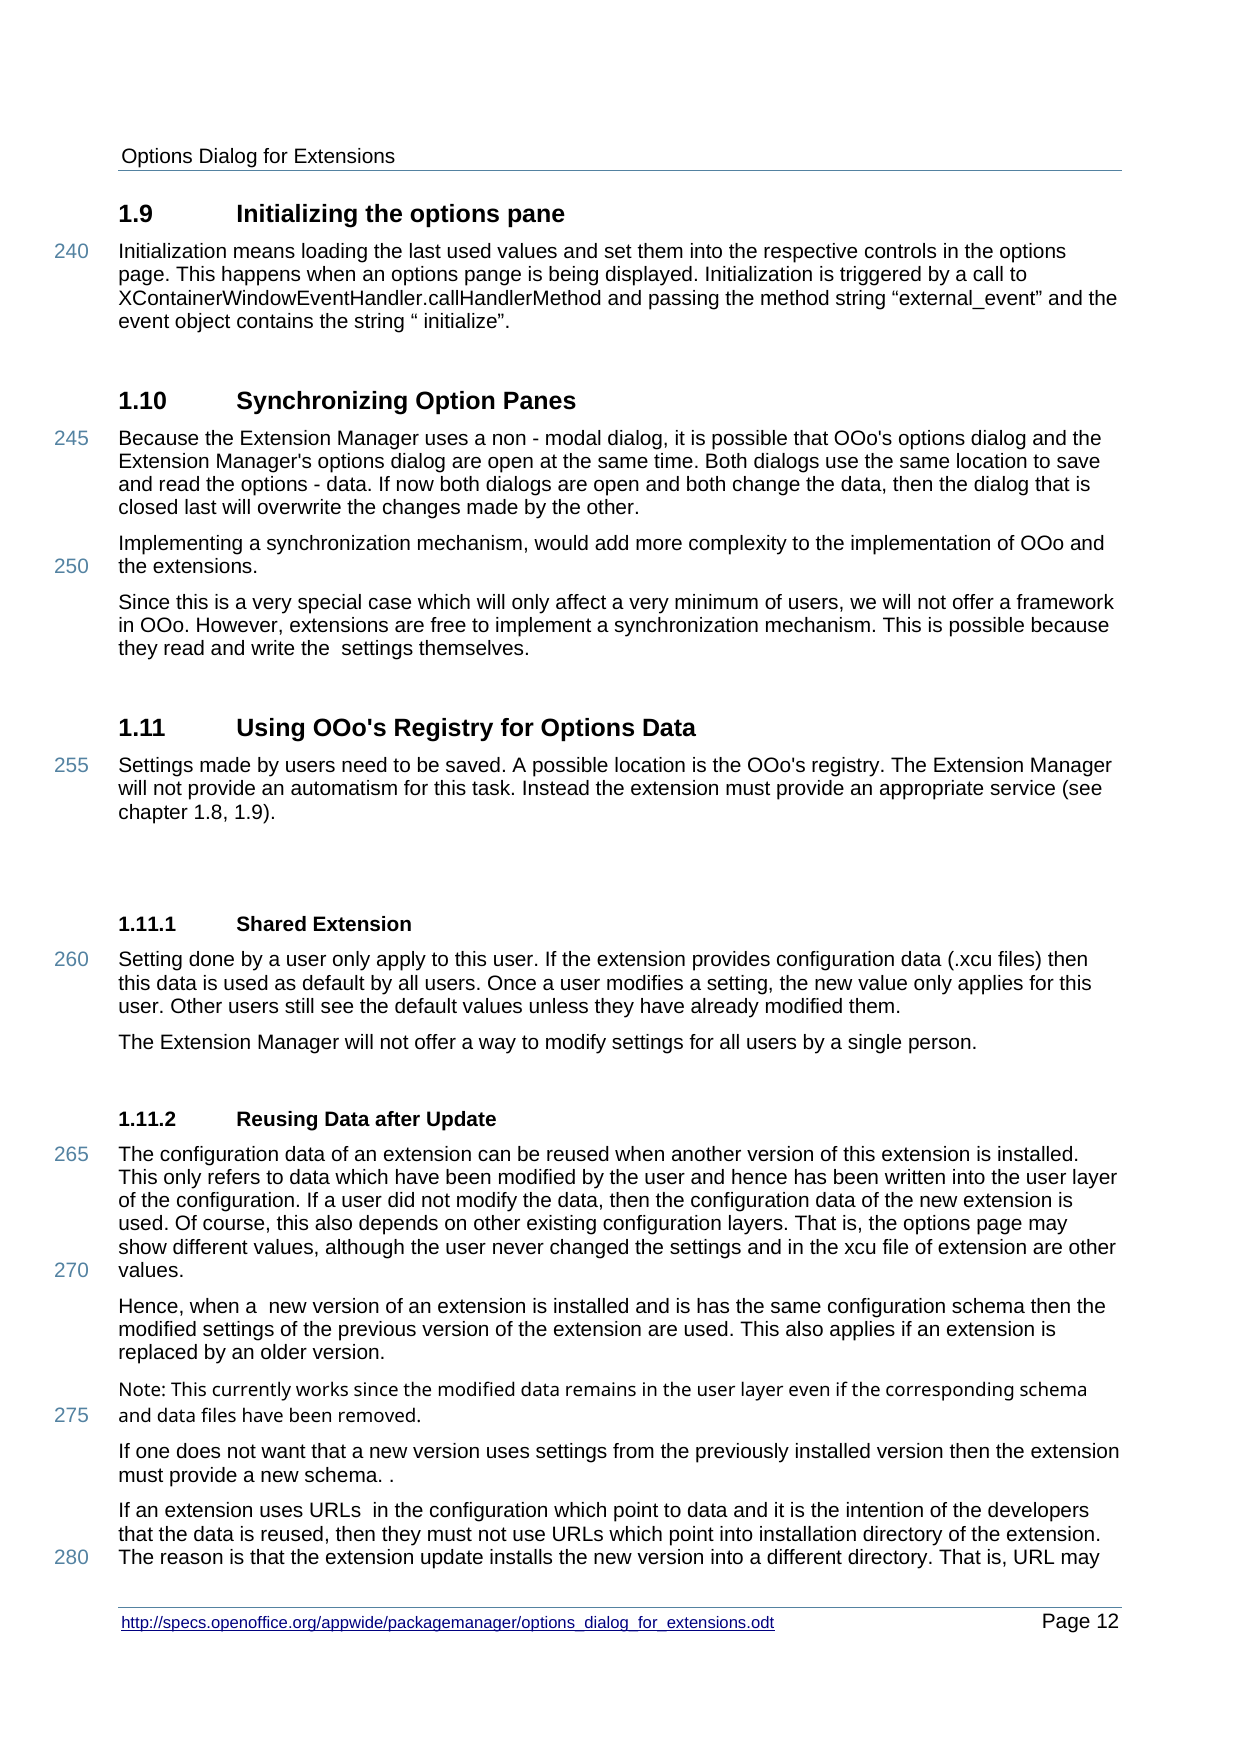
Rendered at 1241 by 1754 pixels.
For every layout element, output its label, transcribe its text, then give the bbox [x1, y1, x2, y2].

text If one does not want that a new version uses settings from the previously installed version then the extension must provide a new schema. . [118, 1440, 1122, 1486]
text Initialization means loading the last used values and set them into the respective controls in the options page. This happens when an options pange is being displayed. Initialization is triggered by a call to XContainerWindowEventHandler.callHandlerMethod and passing the method string “external_event” and the event object contains the string “ initialize”. [118, 240, 1122, 333]
text Since this is a very special case which will only affect a very minimum of users, we will not offer a framework in OOo. However, extensions are free to implement a synchronization mechanism. This is possible because they read and write the settings themselves. [118, 591, 1122, 660]
text Note: This currently works since the modified data remains in the user layer even if the corresponding schema and data files have been removed. [118, 1376, 1122, 1427]
subtitle Shared Extension [118, 913, 1122, 936]
subtitle Using OOo's Registry for Options Data [118, 714, 1122, 742]
subtitle Synchronizing Option Panes [118, 386, 1122, 414]
text Setting done by a user only apply to this user. If the extension provides configuration data (.xcu files) then this data is used as default by all users. Once a user modifies a setting, the new value only applies for this user. Other users still see the default values unless they have already modified them. [118, 948, 1122, 1018]
text The configuration data of an extension can be reused when another version of this extension is installed. This only refers to data which have been modified by the user and hence has been written into the user layer of the configuration. If a user did not modify the data, then the configuration data of the new extension is used. Of course, this also depends on other existing configuration layers. That is, the options page may show different values, although the user never changed the settings and in the xcu file of extension are other values. [118, 1142, 1122, 1282]
text Settings made by users need to be saved. A possible location is the OOo's registry. The Extension Manager will not provide an automatism for this task. Instead the extension must provide an appropriate service (see chapter 1.8, 1.9). [118, 754, 1122, 823]
text The Extension Manager will not offer a way to modify settings for all users by a single person. [118, 1030, 1122, 1053]
text Because the Extension Manager uses a non - modal dialog, it is possible that OOo's options dialog and the Extension Manager's options dialog are open at the same time. Both dialogs use the same location to save and read the options - data. If now both dialogs are open and both change the data, then the dialog that is closed last will overwrite the changes made by the other. [118, 426, 1122, 519]
text If an extension uses URLs in the configuration which point to data and it is the intention of the developers that the data is reused, then they must not use URLs which point into installation directory of the extension. The reason is that the extension update installs the new version into a different directory. That is, URL may [118, 1499, 1122, 1568]
subtitle Initializing the options pane [118, 200, 1122, 228]
text Hence, when a new version of an extension is installed and is has the same configuration schema then the modified settings of the previous version of the extension are used. This also applies if an extension is replaced by an older version. [118, 1294, 1122, 1364]
subtitle Reusing Data after Update [118, 1107, 1122, 1131]
text Implementing a synchronization mechanism, would add more complexity to the implementation of OOo and the extensions. [118, 532, 1122, 578]
